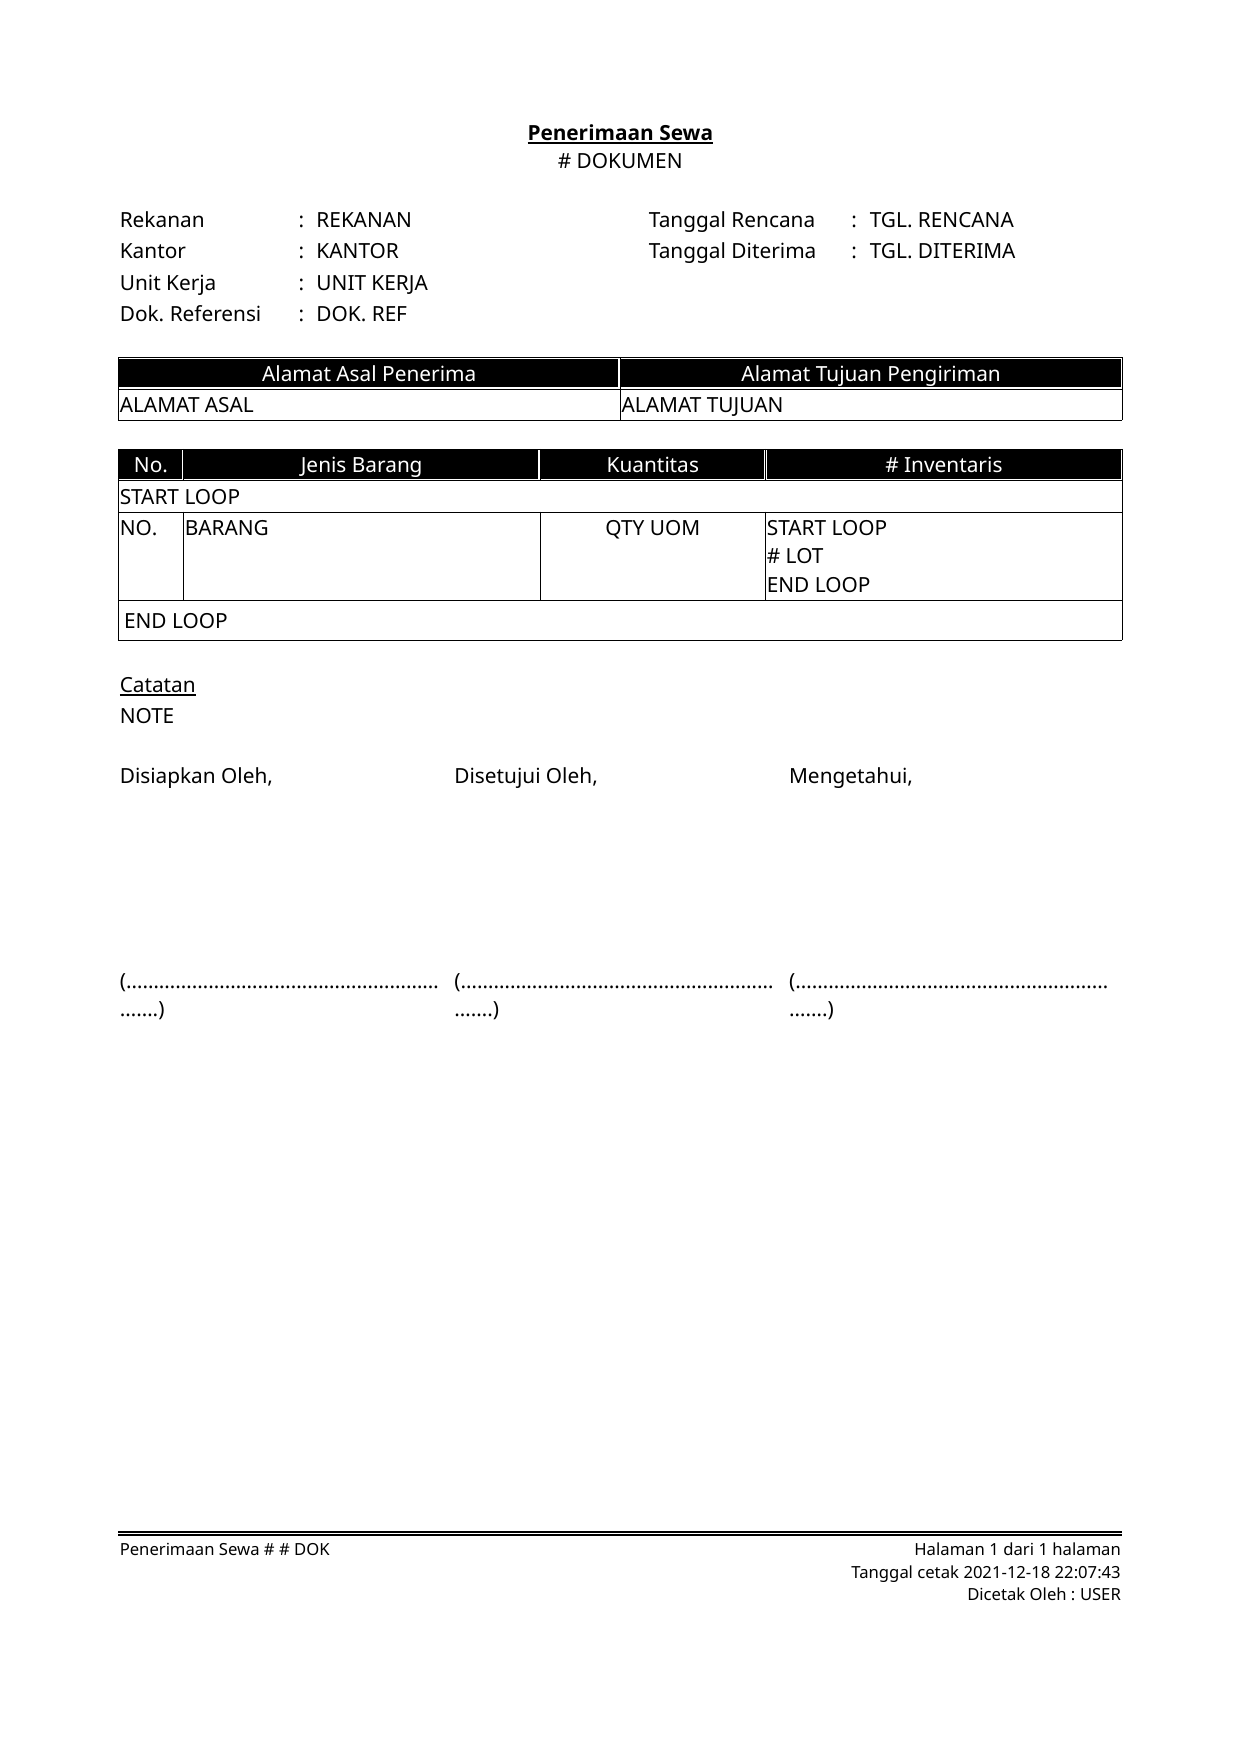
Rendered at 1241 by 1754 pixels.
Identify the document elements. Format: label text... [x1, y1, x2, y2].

table_cell [839, 266, 868, 297]
table_cell START LOOP # LOT END LOOP [766, 513, 1122, 600]
table_cell TGL. DITERIMA [868, 235, 1122, 266]
table_cell BARANG [184, 513, 540, 600]
table_cell NOTE [118, 700, 1122, 731]
table_header Mengetahui, [788, 760, 1122, 791]
table_header : [839, 204, 868, 235]
table_cell [868, 266, 1122, 297]
table_cell : [287, 235, 315, 266]
table_cell ALAMAT ASAL [119, 390, 620, 420]
table_cell UNIT KERJA [315, 266, 647, 297]
table_cell [647, 266, 839, 297]
table_header TGL. RENCANA [868, 204, 1122, 235]
table_cell (……………………………………………………….) [118, 965, 453, 1024]
table_cell : [287, 266, 315, 297]
table_cell [839, 298, 868, 329]
table_cell Tanggal Diterima [647, 235, 839, 266]
text Penerimaan Sewa [118, 118, 1122, 147]
table_cell Dok. Referensi [118, 298, 287, 329]
table_cell : [287, 298, 315, 329]
table_cell DOK. REF [315, 298, 647, 329]
table_cell NO. [119, 513, 183, 600]
table_header Catatan [118, 669, 1122, 700]
table_header : [287, 204, 315, 235]
table_cell [788, 791, 1122, 964]
table_cell (……………………………………………………….) [453, 965, 787, 1024]
table_cell ALAMAT TUJUAN [621, 390, 1122, 420]
table_cell KANTOR [315, 235, 647, 266]
table_cell END LOOP [119, 601, 1122, 640]
table_header Disetujui Oleh, [453, 760, 787, 791]
table_cell [453, 791, 787, 964]
table_cell Unit Kerja [118, 266, 287, 297]
table_cell (……………………………………………………….) [788, 965, 1122, 1024]
table_cell [868, 298, 1122, 329]
table_cell : [839, 235, 868, 266]
table_header Rekanan [118, 204, 287, 235]
table_header REKANAN [315, 204, 647, 235]
table_header Disiapkan Oleh, [118, 760, 453, 791]
table_header Tanggal Rencana [647, 204, 839, 235]
table_cell [647, 298, 839, 329]
table_cell Kantor [118, 235, 287, 266]
table_cell [118, 791, 453, 964]
text # DOKUMEN [118, 147, 1122, 175]
table_cell QTY UOM [541, 513, 765, 600]
table_cell START LOOP [119, 481, 1122, 512]
